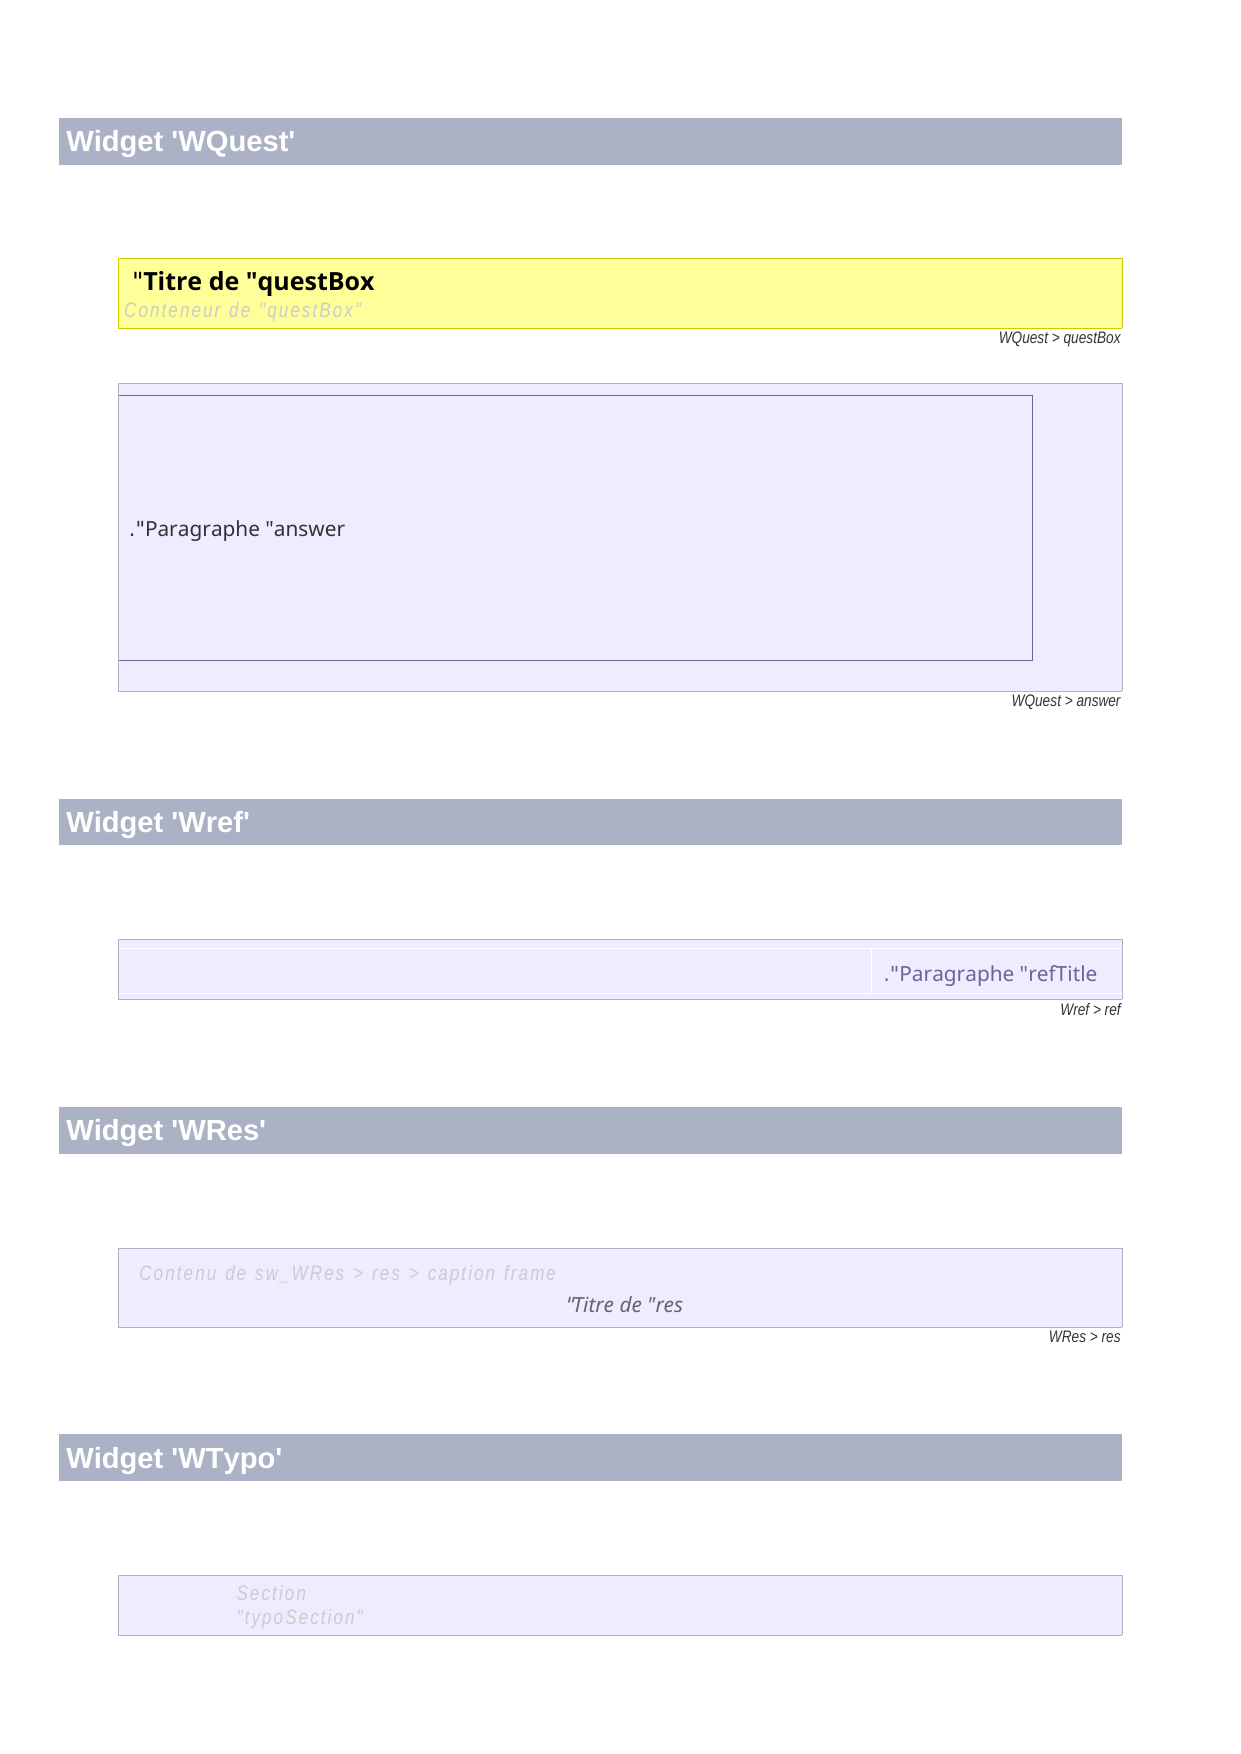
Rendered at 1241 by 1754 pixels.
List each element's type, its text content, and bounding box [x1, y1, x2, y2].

table_header [119, 940, 1122, 948]
title WRes > res [118, 1328, 1122, 1346]
title Widget 'Wref' [60, 800, 1122, 844]
table_header Paragraphe "refTitle". [872, 949, 1122, 993]
table_header [119, 259, 1122, 328]
table_header [119, 949, 871, 993]
title Wref > ref [118, 1000, 1122, 1019]
title Widget 'WQuest' [60, 119, 1122, 164]
title WQuest > answer [118, 692, 1122, 710]
table_header Titre de "questBox" Conteneur de "questBox" [124, 264, 1116, 322]
title WQuest > questBox [118, 329, 1122, 347]
table_header [119, 1249, 1122, 1327]
table_header Section "typoSection" [119, 1576, 1122, 1635]
title Widget 'WRes' [60, 1108, 1122, 1153]
table_header [119, 994, 1122, 999]
title Widget 'WTypo' [60, 1436, 1122, 1480]
table_header Paragraphe "answer". [119, 384, 1122, 691]
